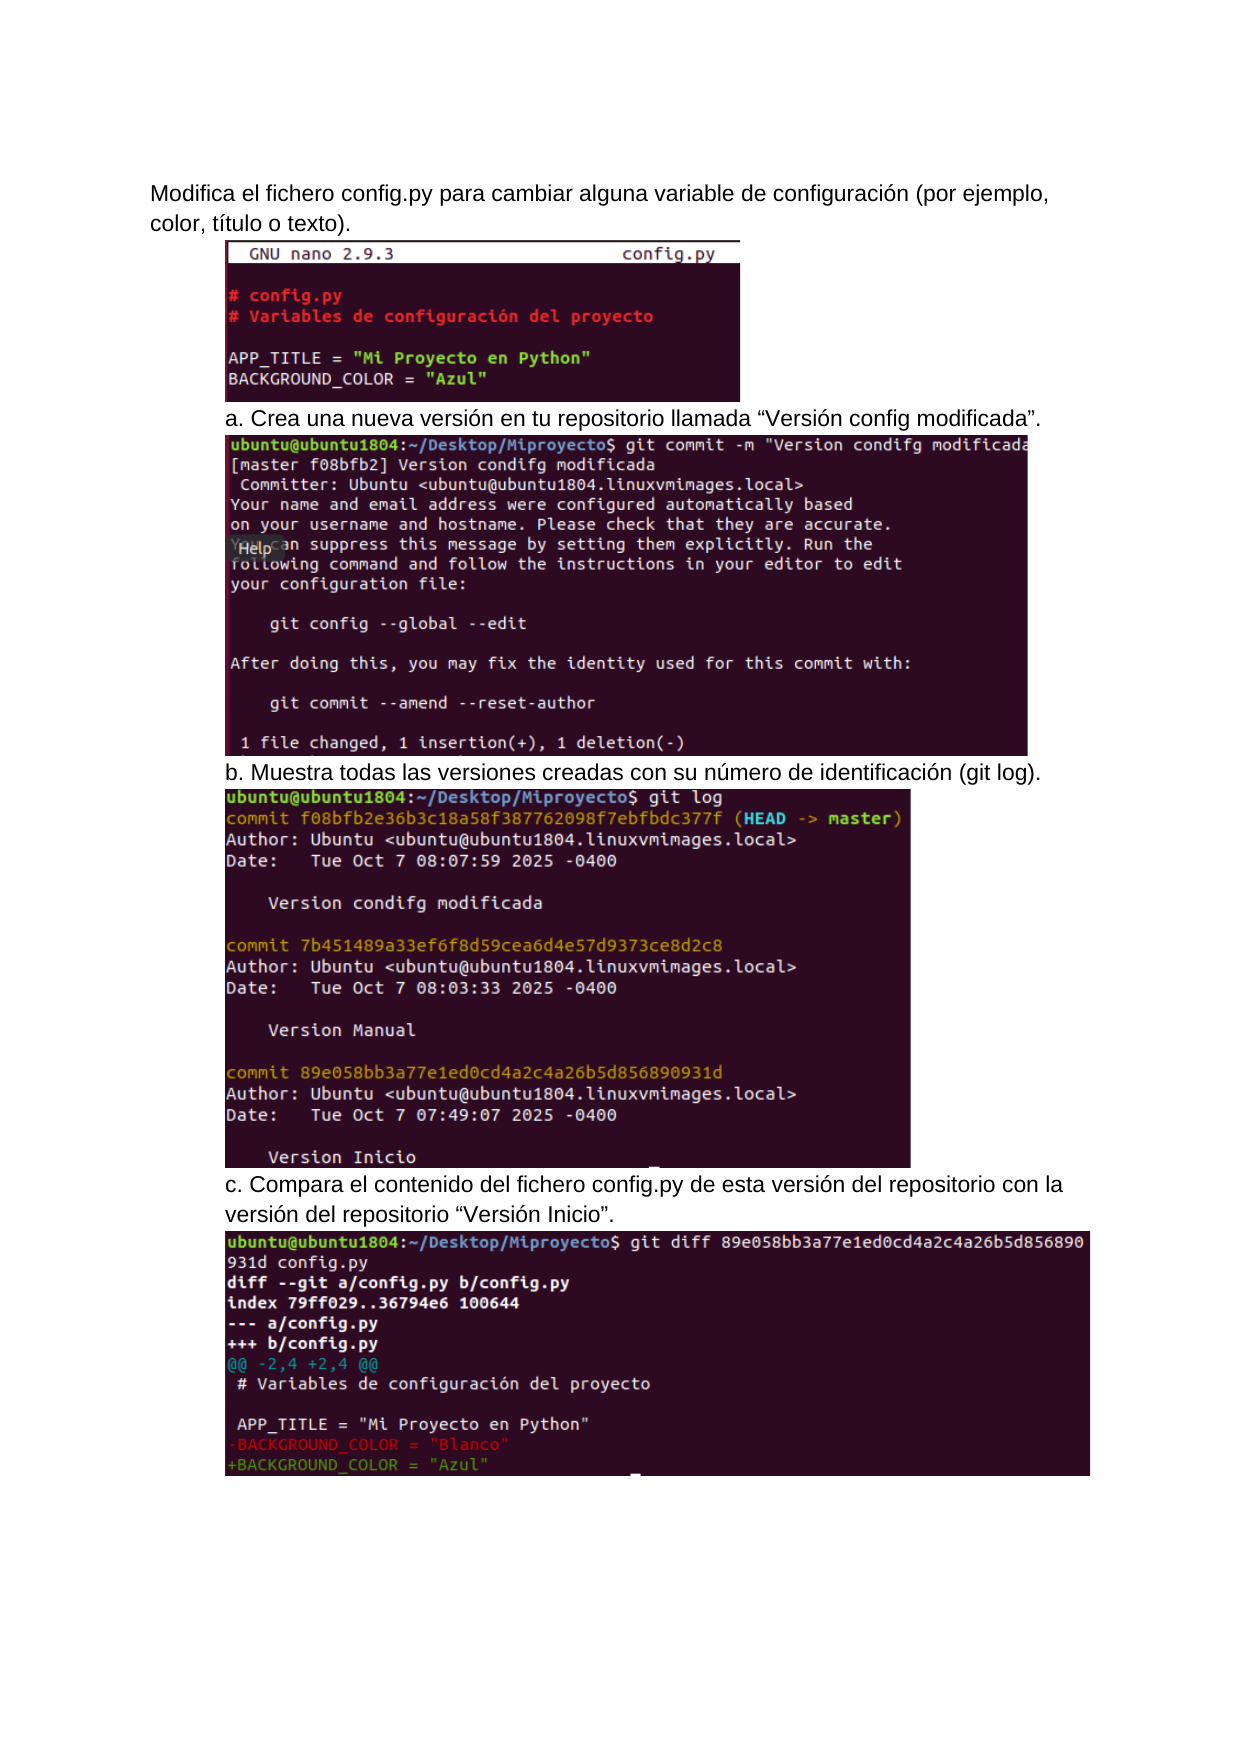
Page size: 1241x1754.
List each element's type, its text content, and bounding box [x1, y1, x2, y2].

text b. Muestra todas las versiones creadas con su número de identificación (git log). [150, 759, 1090, 785]
text c. Compara el contenido del fichero config.py de esta versión del repositorio con la versión del repositorio “Versión Inicio”. [225, 1171, 1090, 1228]
picture [225, 789, 911, 1168]
picture [225, 240, 740, 402]
text Modifica el fichero config.py para cambiar alguna variable de configuración (por ejemplo, color, título o texto). [150, 180, 1090, 237]
picture [225, 1231, 1091, 1476]
picture [225, 435, 1028, 756]
text a. Crea una nueva versión en tu repositorio llamada “Versión config modificada”. [150, 405, 1090, 432]
